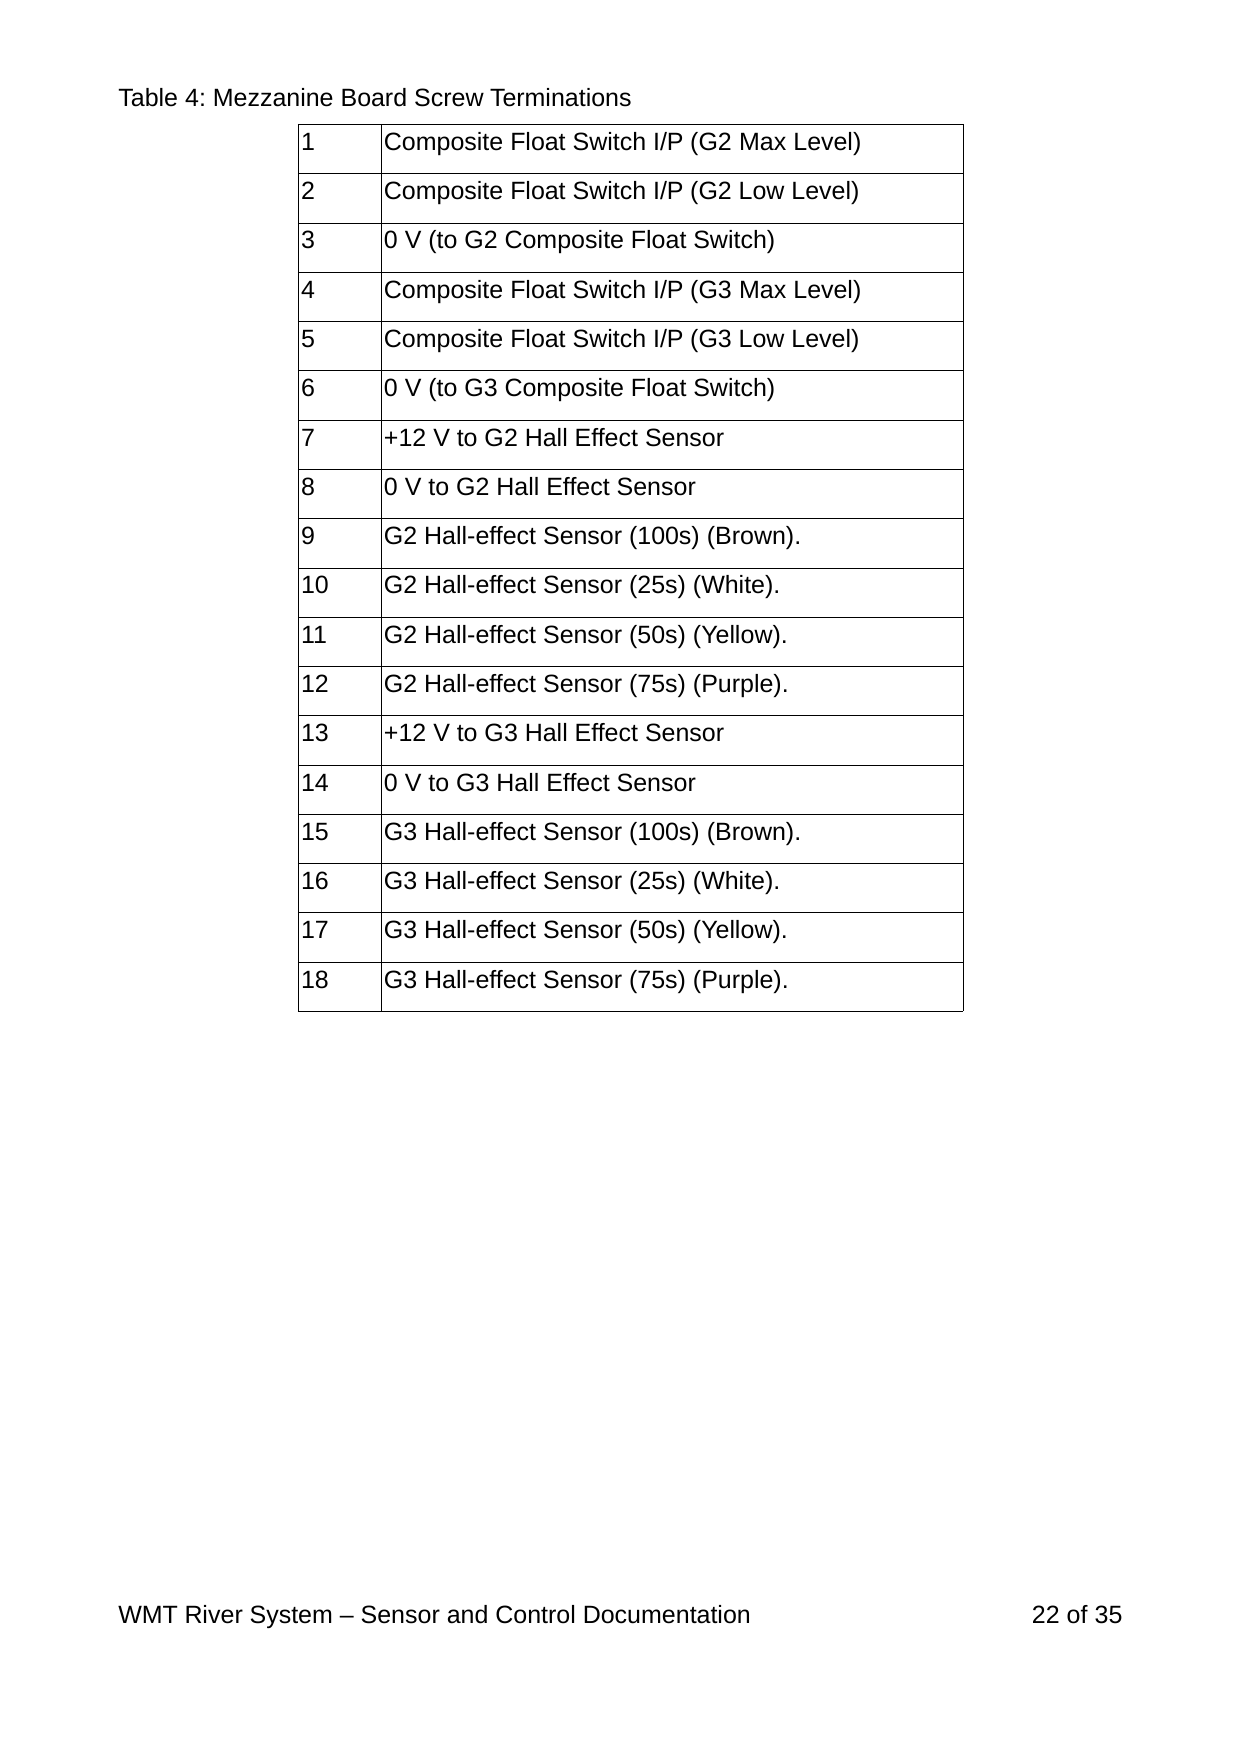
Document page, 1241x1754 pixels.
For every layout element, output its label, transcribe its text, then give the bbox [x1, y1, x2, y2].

table_cell G3 Hall-effect Sensor (50s) (Yellow). [382, 913, 963, 962]
table_cell 0 V (to G3 Composite Float Switch) [382, 371, 963, 419]
table_cell 0 V to G2 Hall Effect Sensor [382, 470, 963, 518]
table_cell 4 [299, 273, 381, 321]
table_cell +12 V to G3 Hall Effect Sensor [382, 716, 963, 764]
table_cell G3 Hall-effect Sensor (25s) (White). [382, 864, 963, 912]
table_cell 0 V (to G2 Composite Float Switch) [382, 224, 963, 272]
table_cell 12 [299, 667, 381, 715]
table_cell Composite Float Switch I/P (G3 Max Level) [382, 273, 963, 321]
table_cell 9 [299, 519, 381, 567]
table_cell G2 Hall-effect Sensor (75s) (Purple). [382, 667, 963, 715]
table_cell 15 [299, 815, 381, 863]
table_cell G3 Hall-effect Sensor (100s) (Brown). [382, 815, 963, 863]
table_cell 6 [299, 371, 381, 419]
table_cell 18 [299, 963, 381, 1011]
table_cell 7 [299, 421, 381, 469]
table_cell G2 Hall-effect Sensor (25s) (White). [382, 569, 963, 617]
table_cell 3 [299, 224, 381, 272]
table_header 1 [299, 125, 381, 173]
table_cell 14 [299, 766, 381, 814]
table_cell 17 [299, 913, 381, 962]
table_cell 8 [299, 470, 381, 518]
table_cell Composite Float Switch I/P (G3 Low Level) [382, 322, 963, 370]
table_cell 2 [299, 174, 381, 222]
table_cell 13 [299, 716, 381, 764]
text Table 4: Mezzanine Board Screw Terminations [118, 83, 1122, 111]
table_cell G2 Hall-effect Sensor (100s) (Brown). [382, 519, 963, 567]
table_cell 5 [299, 322, 381, 370]
table_cell +12 V to G2 Hall Effect Sensor [382, 421, 963, 469]
table_header Composite Float Switch I/P (G2 Max Level) [382, 125, 963, 173]
table_cell 0 V to G3 Hall Effect Sensor [382, 766, 963, 814]
table_cell Composite Float Switch I/P (G2 Low Level) [382, 174, 963, 222]
table_cell G3 Hall-effect Sensor (75s) (Purple). [382, 963, 963, 1011]
table_cell G2 Hall-effect Sensor (50s) (Yellow). [382, 618, 963, 666]
table_cell 11 [299, 618, 381, 666]
table_cell 10 [299, 569, 381, 617]
table_cell 16 [299, 864, 381, 912]
